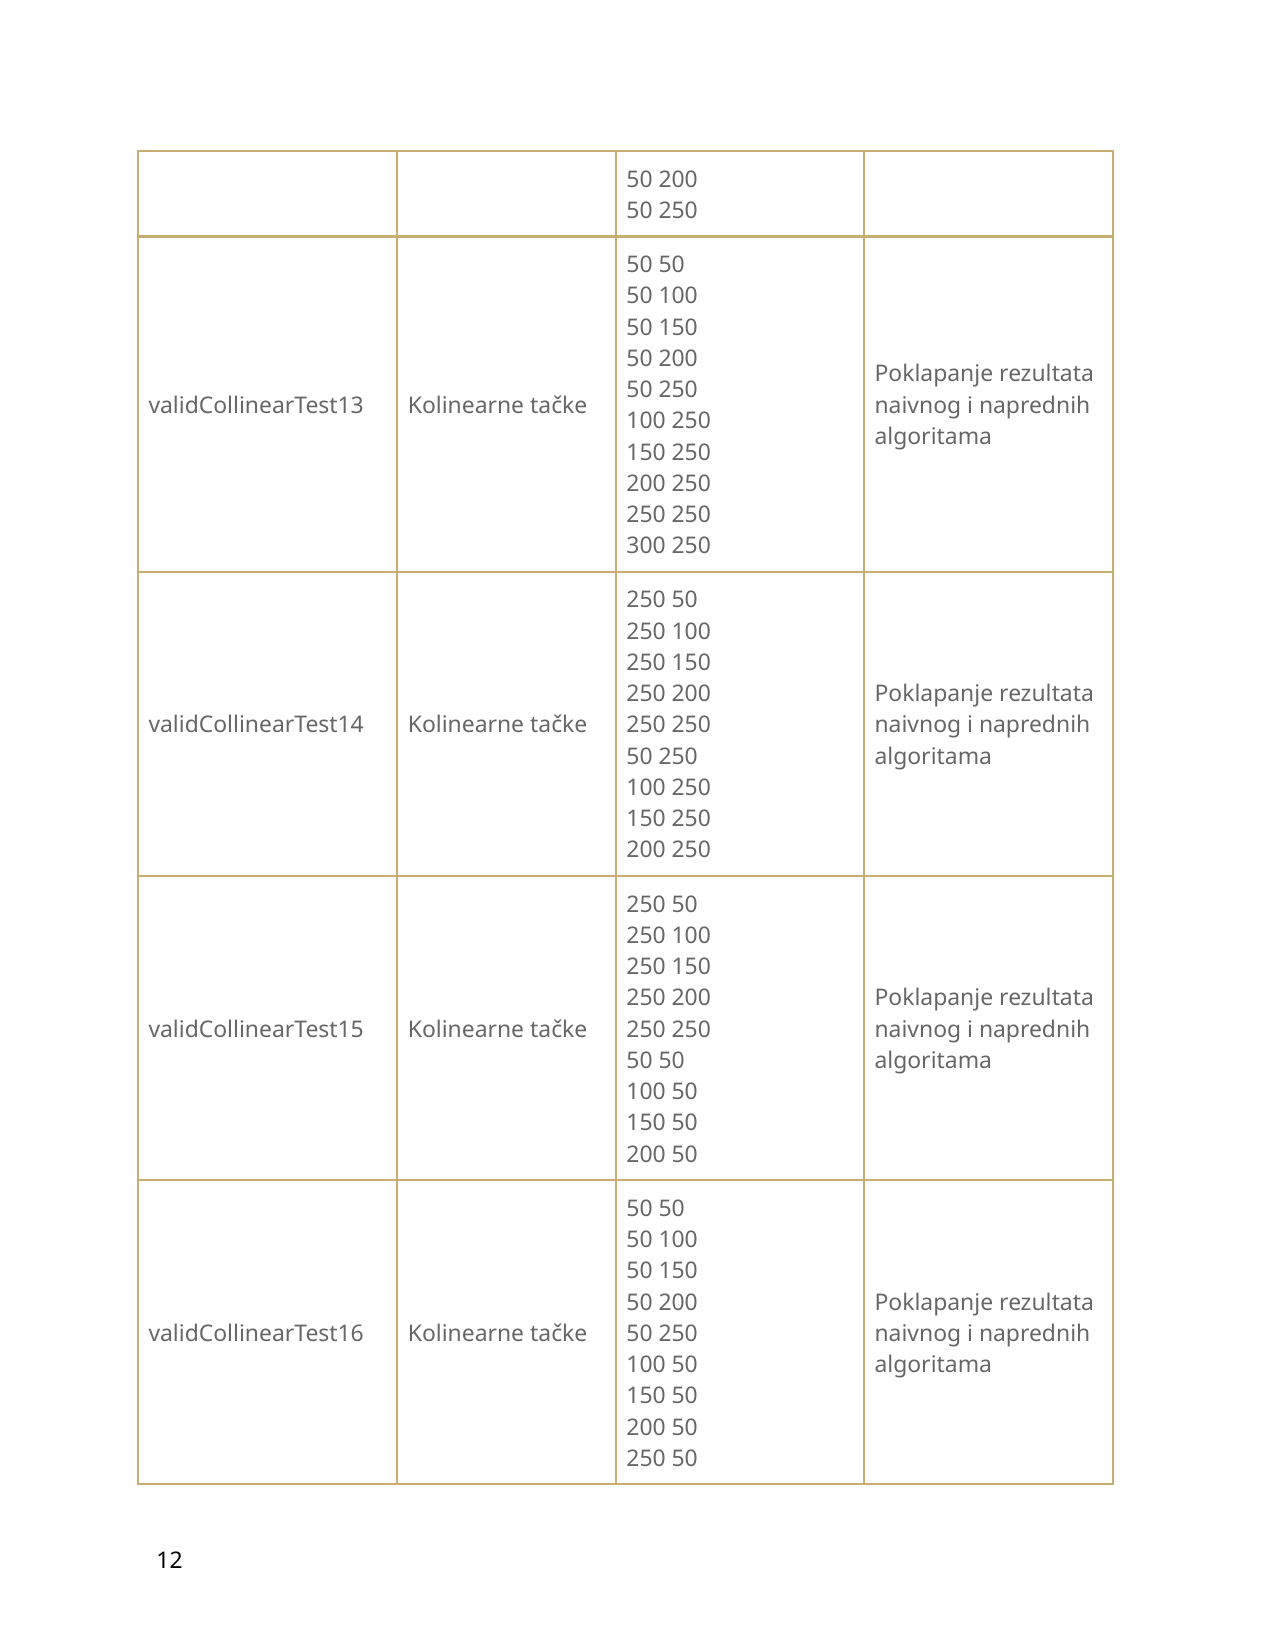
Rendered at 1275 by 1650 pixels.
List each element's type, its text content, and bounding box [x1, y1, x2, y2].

table_cell Poklapanje rezultata naivnog i naprednih algoritama [865, 573, 1112, 875]
table_cell validCollinearTest14 [139, 573, 396, 875]
table_cell Kolinearne tačke [398, 1181, 615, 1483]
table_cell Kolinearne tačke [398, 573, 615, 875]
table_cell validCollinearTest16 [139, 1181, 396, 1483]
table_cell Poklapanje rezultata naivnog i naprednih algoritama [865, 238, 1112, 571]
table_cell [139, 152, 396, 235]
table_cell 250 50 250 100 250 150 250 200 250 250 50 50 100 50 150 50 200 50 [617, 877, 863, 1179]
table_cell 50 50 50 100 50 150 50 200 50 250 100 50 150 50 200 50 250 50 [617, 1181, 863, 1483]
table_cell validCollinearTest13 [139, 238, 396, 571]
table_cell [398, 152, 615, 235]
table_cell 50 200 50 250 [617, 152, 863, 235]
table_cell Poklapanje rezultata naivnog i naprednih algoritama [865, 877, 1112, 1179]
table_cell 250 50 250 100 250 150 250 200 250 250 50 250 100 250 150 250 200 250 [617, 573, 863, 875]
table_cell Kolinearne tačke [398, 877, 615, 1179]
table_cell Kolinearne tačke [398, 238, 615, 571]
table_cell [865, 152, 1112, 235]
table_cell Poklapanje rezultata naivnog i naprednih algoritama [865, 1181, 1112, 1483]
table_cell validCollinearTest15 [139, 877, 396, 1179]
table_cell 50 50 50 100 50 150 50 200 50 250 100 250 150 250 200 250 250 250 300 250 [617, 238, 863, 571]
